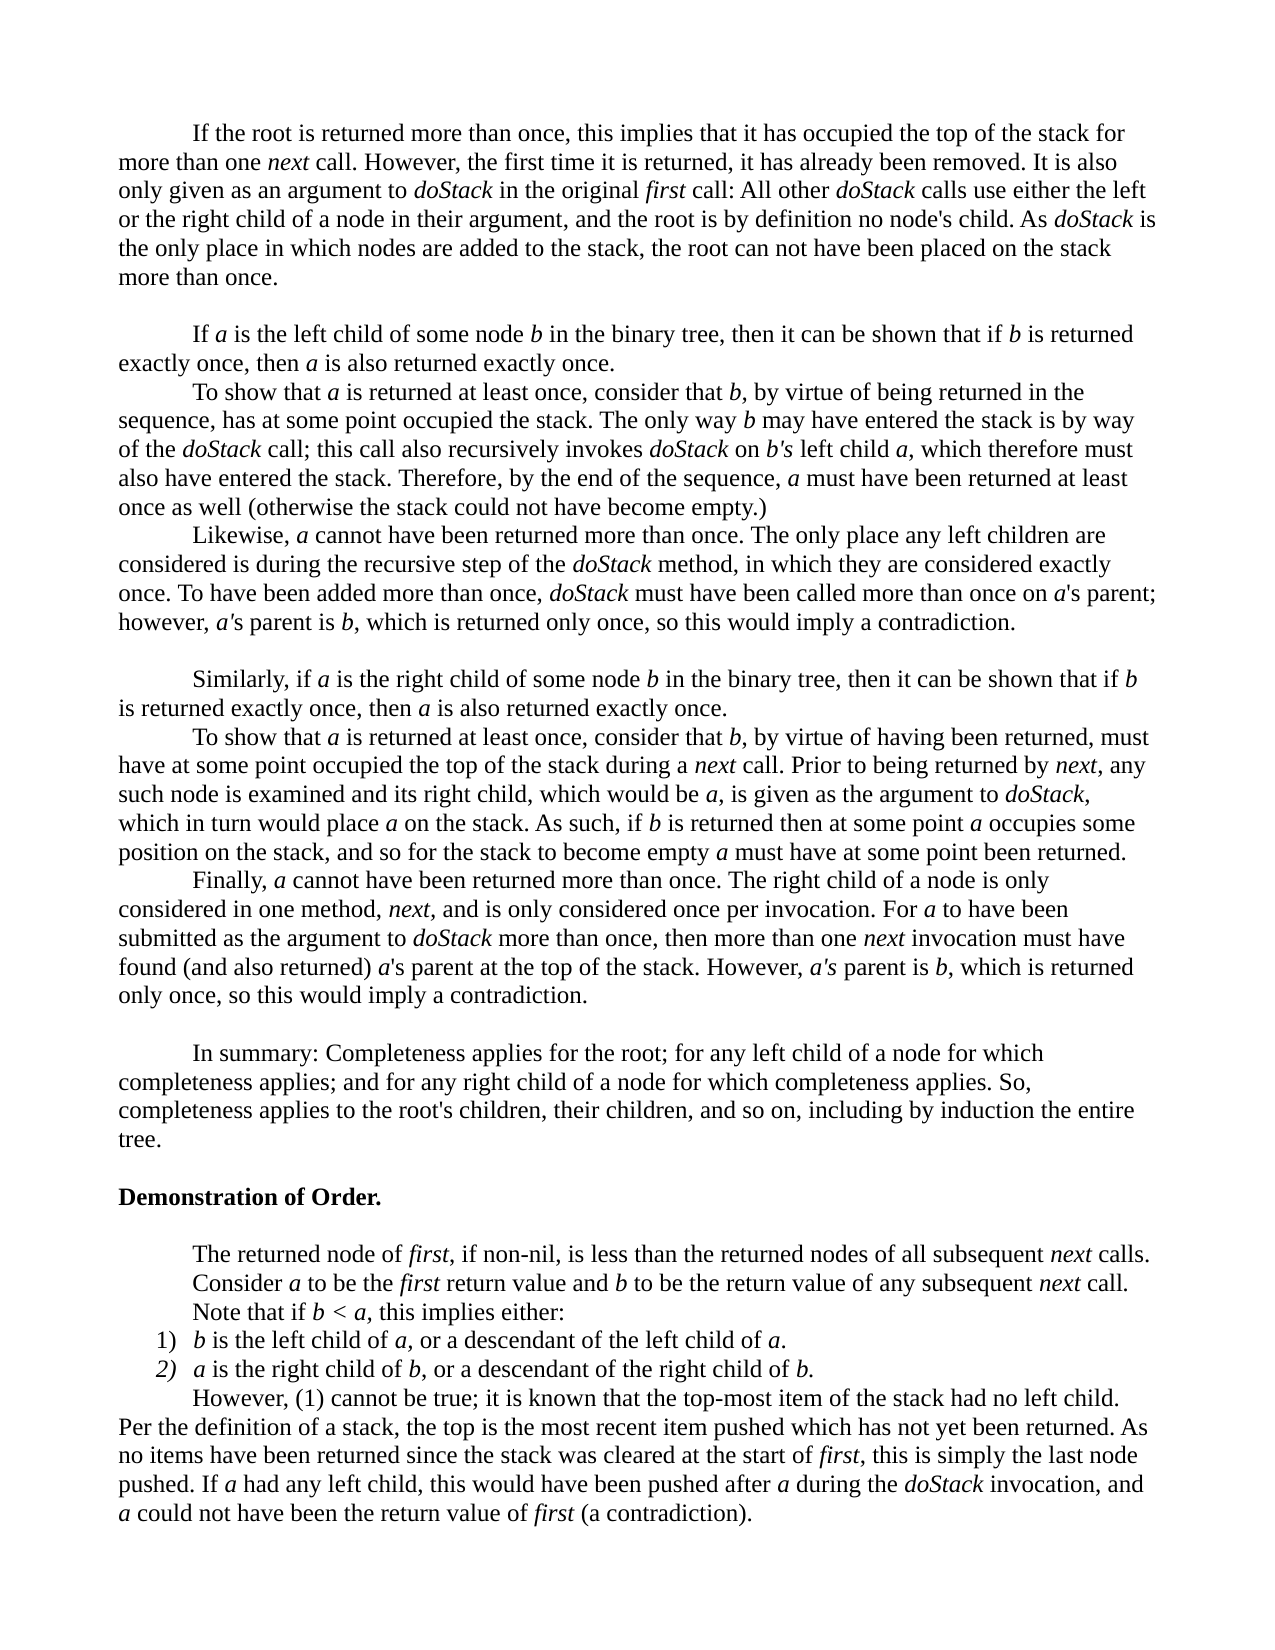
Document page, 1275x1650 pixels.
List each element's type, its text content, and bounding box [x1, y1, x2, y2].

text Similarly, if a is the right child of some node b in the binary tree, then it can be shown that if b is returned exactly once, then a is also returned exactly once. [118, 664, 1157, 722]
list a is the right child of b, or a descendant of the right child of b. [156, 1354, 1157, 1383]
text To show that a is returned at least once, consider that b, by virtue of being returned in the sequence, has at some point occupied the stack. The only way b may have entered the stack is by way of the doStack call; this call also recursively invokes doStack on b's left child a, which therefore must also have entered the stack. Therefore, by the end of the sequence, a must have been returned at least once as well (otherwise the stack could not have become empty.) [118, 377, 1157, 521]
text If a is the left child of some node b in the binary tree, then it can be shown that if b is returned exactly once, then a is also returned exactly once. [118, 319, 1157, 377]
text In summary: Completeness applies for the root; for any left child of a node for which completeness applies; and for any right child of a node for which completeness applies. So, completeness applies to the root's children, their children, and so on, including by induction the entire tree. [118, 1038, 1157, 1153]
list b is the left child of a, or a descendant of the left child of a. [156, 1326, 1157, 1354]
text Demonstration of Order. [118, 1182, 1157, 1211]
text However, (1) cannot be true; it is known that the top-most item of the stack had no left child. Per the definition of a stack, the top is the most recent item pushed which has not yet been returned. As no items have been returned since the stack was cleared at the start of first, this is simply the last node pushed. If a had any left child, this would have been pushed after a during the doStack invocation, and a could not have been the return value of first (a contradiction). [118, 1383, 1157, 1527]
text Likewise, a cannot have been returned more than once. The only place any left children are considered is during the recursive step of the doStack method, in which they are considered exactly once. To have been added more than once, doStack must have been called more than once on a's parent; however, a's parent is b, which is returned only once, so this would imply a contradiction. [118, 521, 1157, 636]
text Consider a to be the first return value and b to be the return value of any subsequent next call. Note that if b < a, this implies either: [118, 1268, 1157, 1326]
text If the root is returned more than once, this implies that it has occupied the top of the stack for more than one next call. However, the first time it is returned, it has already been removed. It is also only given as an argument to doStack in the original first call: All other doStack calls use either the left or the right child of a node in their argument, and the root is by definition no node's child. As doStack is the only place in which nodes are added to the stack, the root can not have been placed on the stack more than once. [118, 118, 1157, 291]
text Finally, a cannot have been returned more than once. The right child of a node is only considered in one method, next, and is only considered once per invocation. For a to have been submitted as the argument to doStack more than once, then more than one next invocation must have found (and also returned) a's parent at the top of the stack. However, a's parent is b, which is returned only once, so this would imply a contradiction. [118, 866, 1157, 1009]
text To show that a is returned at least once, consider that b, by virtue of having been returned, must have at some point occupied the top of the stack during a next call. Prior to being returned by next, any such node is examined and its right child, which would be a, is given as the argument to doStack, which in turn would place a on the stack. As such, if b is returned then at some point a occupies some position on the stack, and so for the stack to become empty a must have at some point been returned. [118, 722, 1157, 866]
text The returned node of first, if non-nil, is less than the returned nodes of all subsequent next calls. [118, 1239, 1157, 1268]
